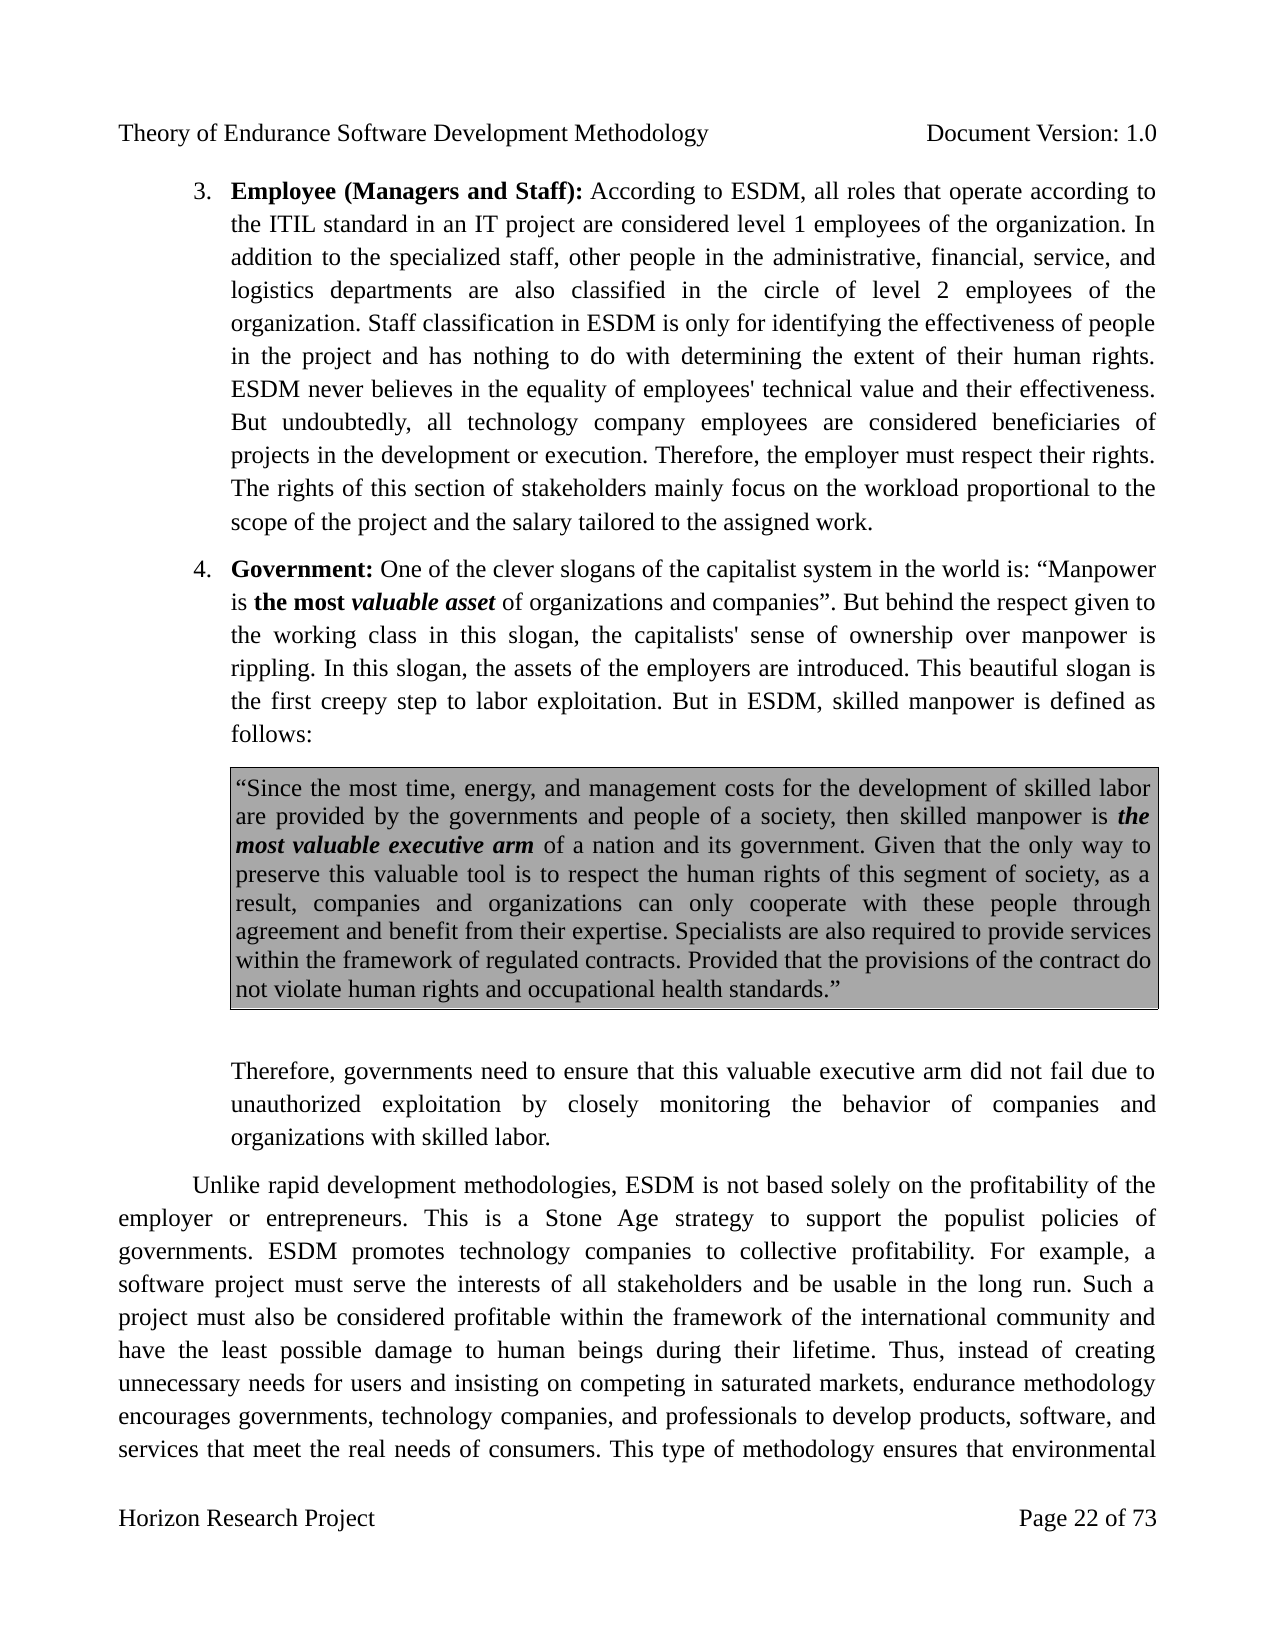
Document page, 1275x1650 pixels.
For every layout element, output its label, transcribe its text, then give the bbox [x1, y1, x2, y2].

list Government: One of the clever slogans of the capitalist system in the world is: “Manpower is the most valuable asset of organizations and companies”. But behind the respect given to the working class in this slogan, the capitalists' sense of ownership over manpower is rippling. In this slogan, the assets of the employers are introduced. This beautiful slogan is the first creepy step to labor exploitation. But in ESDM, skilled manpower is defined as follows: [193, 554, 1157, 748]
table_header “Since the most time, energy, and management costs for the development of skilled labor are provided by the governments and people of a society, then skilled manpower is the most valuable executive arm of a nation and its government. Given that the only way to preserve this valuable tool is to respect the human rights of this segment of society, as a result, companies and organizations can only cooperate with these people through agreement and benefit from their expertise. Specialists are also required to provide services within the framework of regulated contracts. Provided that the provisions of the contract do not violate human rights and occupational health standards.” [231, 768, 1158, 1008]
list Employee (Managers and Staff): According to ESDM, all roles that operate according to the ITIL standard in an IT project are considered level 1 employees of the organization. In addition to the specialized staff, other people in the administrative, financial, service, and logistics departments are also classified in the circle of level 2 employees of the organization. Staff classification in ESDM is only for identifying the effectiveness of people in the project and has nothing to do with determining the extent of their human rights. ESDM never believes in the equality of employees' technical value and their effectiveness. But undoubtedly, all technology company employees are considered beneficiaries of projects in the development or execution. Therefore, the employer must respect their rights. The rights of this section of stakeholders mainly focus on the workload proportional to the scope of the project and the salary tailored to the assigned work. [193, 176, 1157, 535]
text Unlike rapid development methodologies, ESDM is not based solely on the profitability of the employer or entrepreneurs. This is a Stone Age strategy to support the populist policies of governments. ESDM promotes technology companies to collective profitability. For example, a software project must serve the interests of all stakeholders and be usable in the long run. Such a project must also be considered profitable within the framework of the international community and have the least possible damage to human beings during their lifetime. Thus, instead of creating unnecessary needs for users and insisting on competing in saturated markets, endurance methodology encourages governments, technology companies, and professionals to develop products, software, and services that meet the real needs of consumers. This type of methodology ensures that environmental [118, 1170, 1157, 1463]
text Therefore, governments need to ensure that this valuable executive arm did not fail due to unauthorized exploitation by closely monitoring the behavior of companies and organizations with skilled labor. [231, 1056, 1157, 1151]
